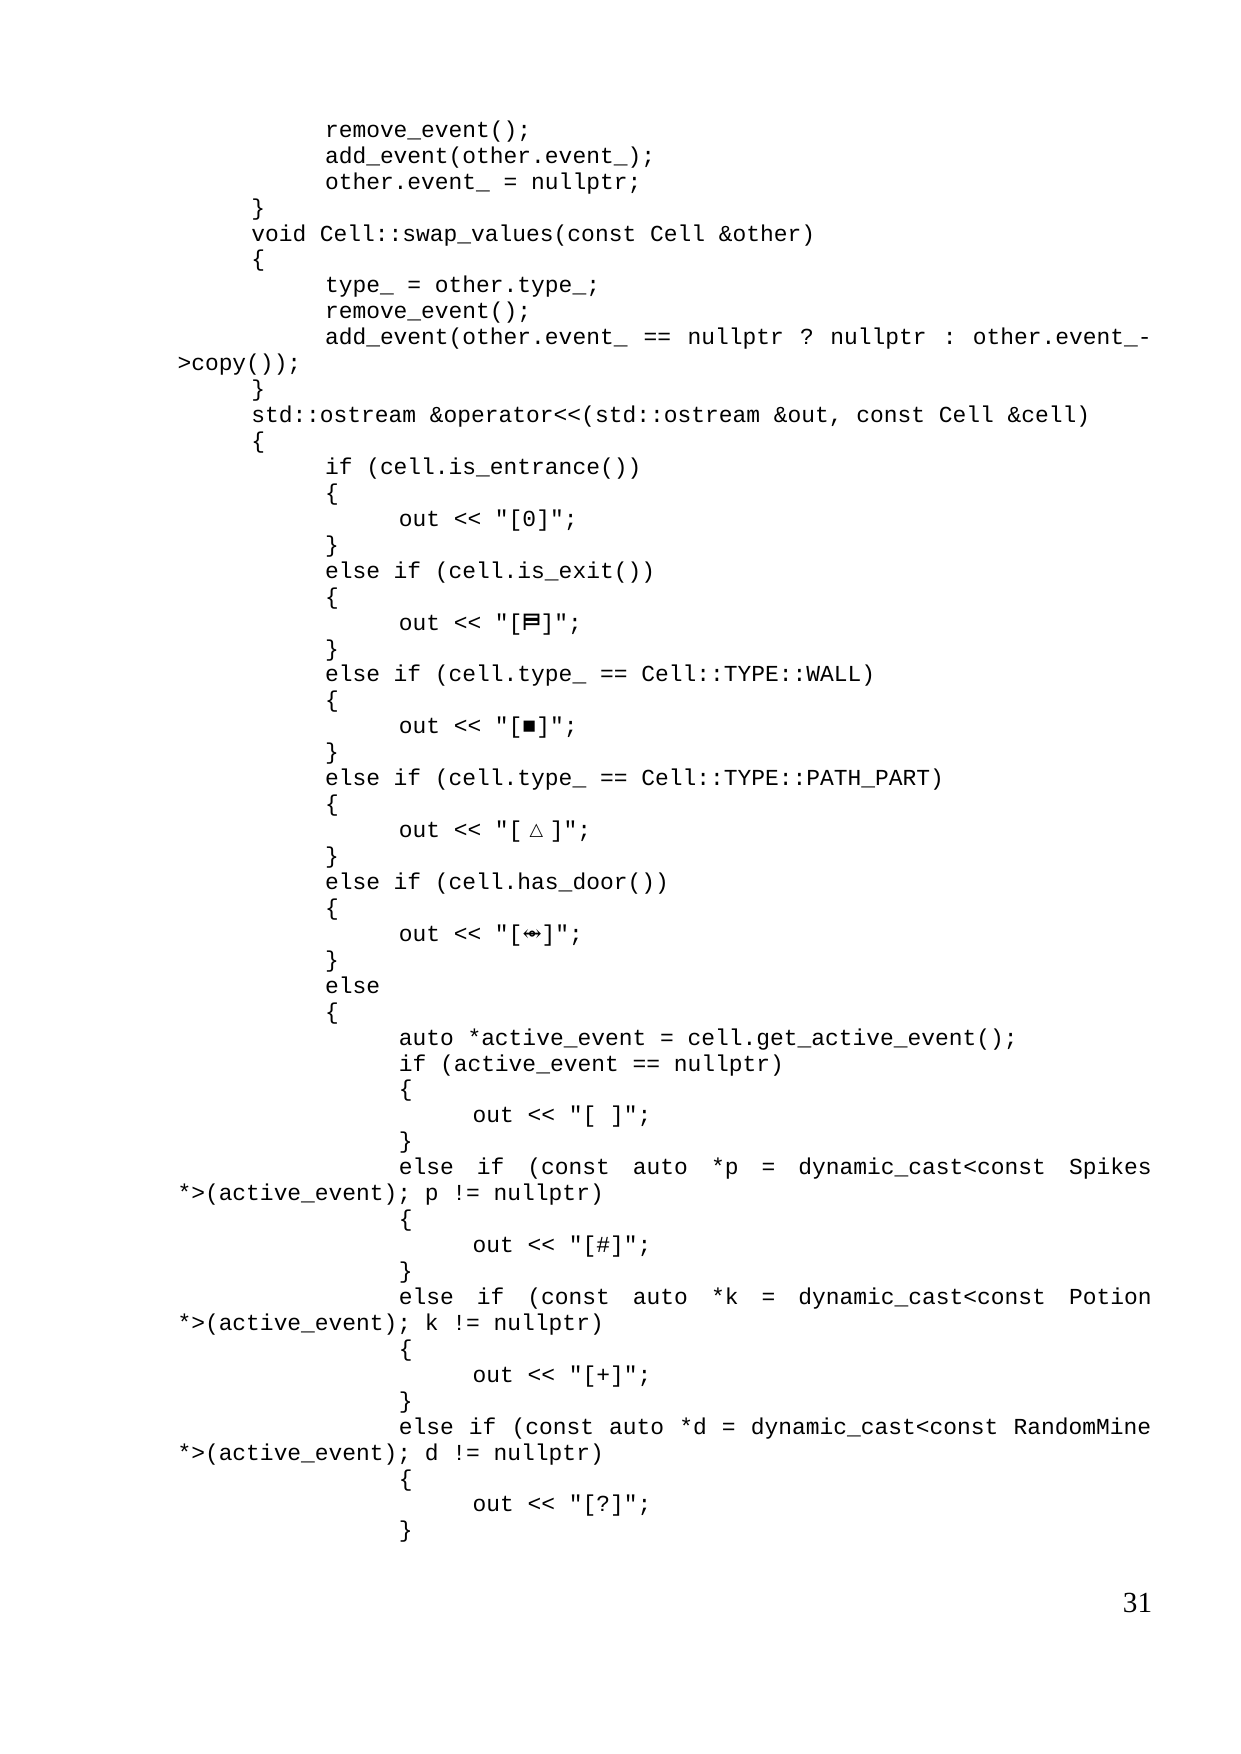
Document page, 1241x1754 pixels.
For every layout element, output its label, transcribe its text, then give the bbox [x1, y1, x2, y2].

text auto *active_event = cell.get_active_event(); [177, 1026, 1152, 1052]
text } [177, 533, 1152, 559]
text { [177, 585, 1152, 611]
text add_event(other.event_ == nullptr ? nullptr : other.event_->copy()); [177, 326, 1152, 377]
text else if (const auto *k = dynamic_cast<const Potion *>(active_event); k != nullptr) [177, 1285, 1152, 1337]
text } [177, 637, 1152, 663]
text { [177, 792, 1152, 818]
text { [177, 429, 1152, 455]
text add_event(other.event_); [177, 144, 1152, 170]
text { [177, 481, 1152, 507]
text remove_event(); [177, 118, 1152, 144]
text out << "[△]"; [177, 818, 1152, 844]
text else if (cell.type_ == Cell::TYPE::WALL) [177, 663, 1152, 689]
text } [177, 196, 1152, 222]
text if (cell.is_entrance()) [177, 455, 1152, 481]
text else if (cell.is_exit()) [177, 559, 1152, 585]
text out << "[+]"; [177, 1363, 1152, 1389]
text { [177, 1207, 1152, 1233]
text } [177, 948, 1152, 974]
text out << "[⛿]"; [177, 611, 1152, 637]
text out << "[ ]"; [177, 1104, 1152, 1130]
text { [177, 1337, 1152, 1363]
text { [177, 248, 1152, 274]
text { [177, 896, 1152, 922]
text else if (cell.has_door()) [177, 870, 1152, 896]
text type_ = other.type_; [177, 274, 1152, 300]
text other.event_ = nullptr; [177, 170, 1152, 196]
text { [177, 1000, 1152, 1026]
text } [177, 741, 1152, 767]
text } [177, 1259, 1152, 1285]
text } [177, 1130, 1152, 1156]
text } [177, 844, 1152, 870]
text remove_event(); [177, 300, 1152, 326]
text void Cell::swap_values(const Cell &other) [177, 222, 1152, 248]
text { [177, 689, 1152, 715]
text std::ostream &operator<<(std::ostream &out, const Cell &cell) [177, 403, 1152, 429]
text else [177, 974, 1152, 1000]
text else if (cell.type_ == Cell::TYPE::PATH_PART) [177, 767, 1152, 792]
text } [177, 377, 1152, 403]
text else if (const auto *d = dynamic_cast<const RandomMine *>(active_event); d != nullptr) [177, 1415, 1152, 1467]
text else if (const auto *p = dynamic_cast<const Spikes *>(active_event); p != nullptr) [177, 1156, 1152, 1207]
text out << "[0]"; [177, 507, 1152, 533]
text out << "[#]"; [177, 1233, 1152, 1259]
text } [177, 1519, 1152, 1545]
text out << "[■]"; [177, 715, 1152, 741]
text if (active_event == nullptr) [177, 1052, 1152, 1078]
text } [177, 1389, 1152, 1415]
text out << "[⥈]"; [177, 922, 1152, 948]
text out << "[?]"; [177, 1493, 1152, 1519]
text { [177, 1078, 1152, 1104]
text { [177, 1467, 1152, 1493]
